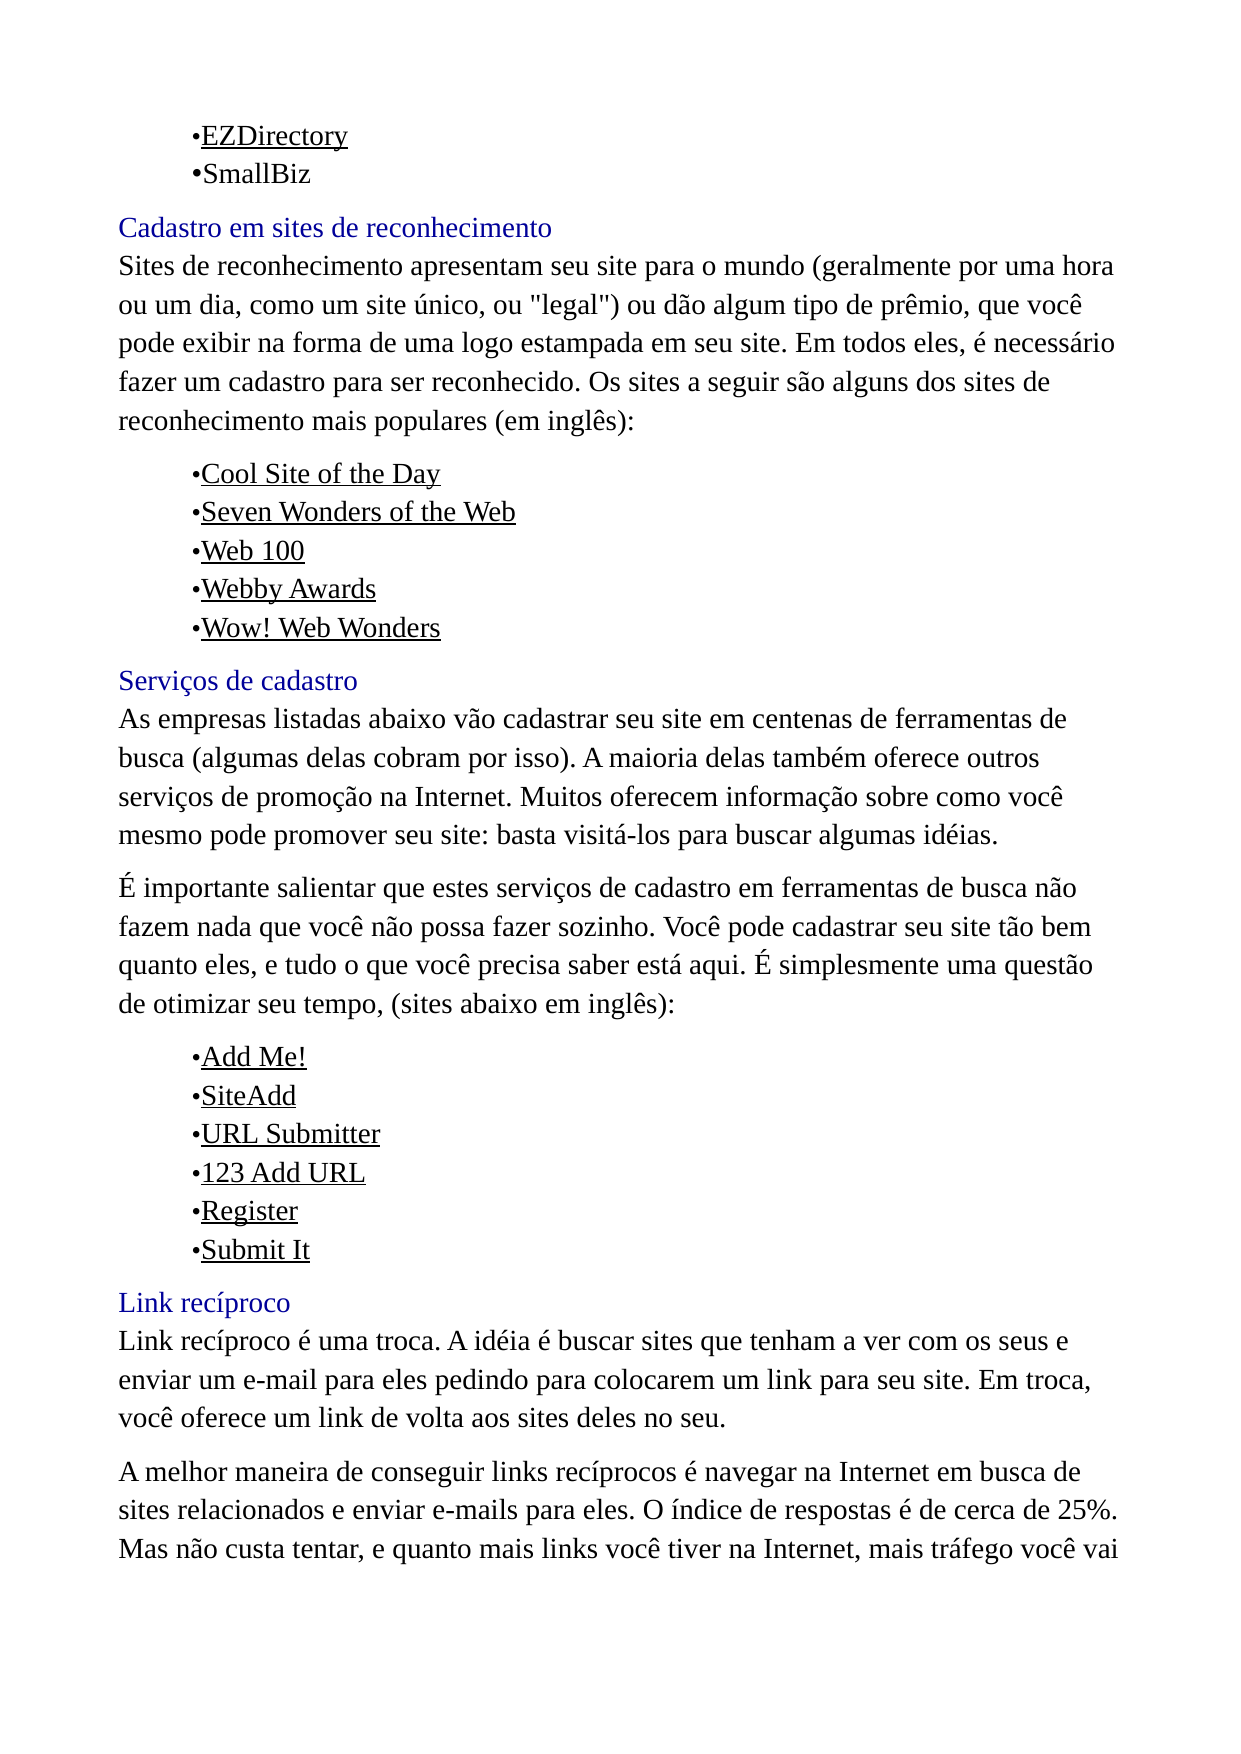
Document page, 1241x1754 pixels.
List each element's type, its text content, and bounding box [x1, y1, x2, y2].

list Register [118, 1193, 1122, 1227]
list Submit It [118, 1232, 1122, 1265]
text É importante salientar que estes serviços de cadastro em ferramentas de busca não fazem nada que você não possa fazer sozinho. Você pode cadastrar seu site tão bem quanto eles, e tudo o que você precisa saber está aqui. É simplesmente uma questão de otimizar seu tempo, (sites abaixo em inglês): [118, 870, 1122, 1019]
list Webby Awards [118, 571, 1122, 605]
list Cool Site of the Day [118, 456, 1122, 489]
list Web 100 [118, 533, 1122, 566]
text A melhor maneira de conseguir links recíprocos é navegar na Internet em busca de sites relacionados e enviar e-mails para eles. O índice de respostas é de cerca de 25%. Mas não custa tentar, e quanto mais links você tiver na Internet, mais tráfego você vai [118, 1454, 1122, 1564]
list 123 Add URL [118, 1155, 1122, 1188]
list Add Me! [118, 1039, 1122, 1073]
text Cadastro em sites de reconhecimento Sites de reconhecimento apresentam seu site para o mundo (geralmente por uma hora ou um dia, como um site único, ou "legal") ou dão algum tipo de prêmio, que você pode exibir na forma de uma logo estampada em seu site. Em todos eles, é necessário fazer um cadastro para ser reconhecido. Os sites a seguir são alguns dos sites de reconhecimento mais populares (em inglês): [118, 210, 1122, 436]
list EZDirectory [118, 118, 1122, 152]
list Wow! Web Wonders [118, 610, 1122, 643]
list SmallBiz [118, 157, 1122, 190]
list SiteAdd [118, 1078, 1122, 1111]
text Link recíproco Link recíproco é uma troca. A idéia é buscar sites que tenham a ver com os seus e enviar um e-mail para eles pedindo para colocarem um link para seu site. Em troca, você oferece um link de volta aos sites deles no seu. [118, 1285, 1122, 1434]
list Seven Wonders of the Web [118, 494, 1122, 528]
list URL Submitter [118, 1116, 1122, 1150]
text Serviços de cadastro As empresas listadas abaixo vão cadastrar seu site em centenas de ferramentas de busca (algumas delas cobram por isso). A maioria delas também oferece outros serviços de promoção na Internet. Muitos oferecem informação sobre como você mesmo pode promover seu site: basta visitá-los para buscar algumas idéias. [118, 663, 1122, 851]
